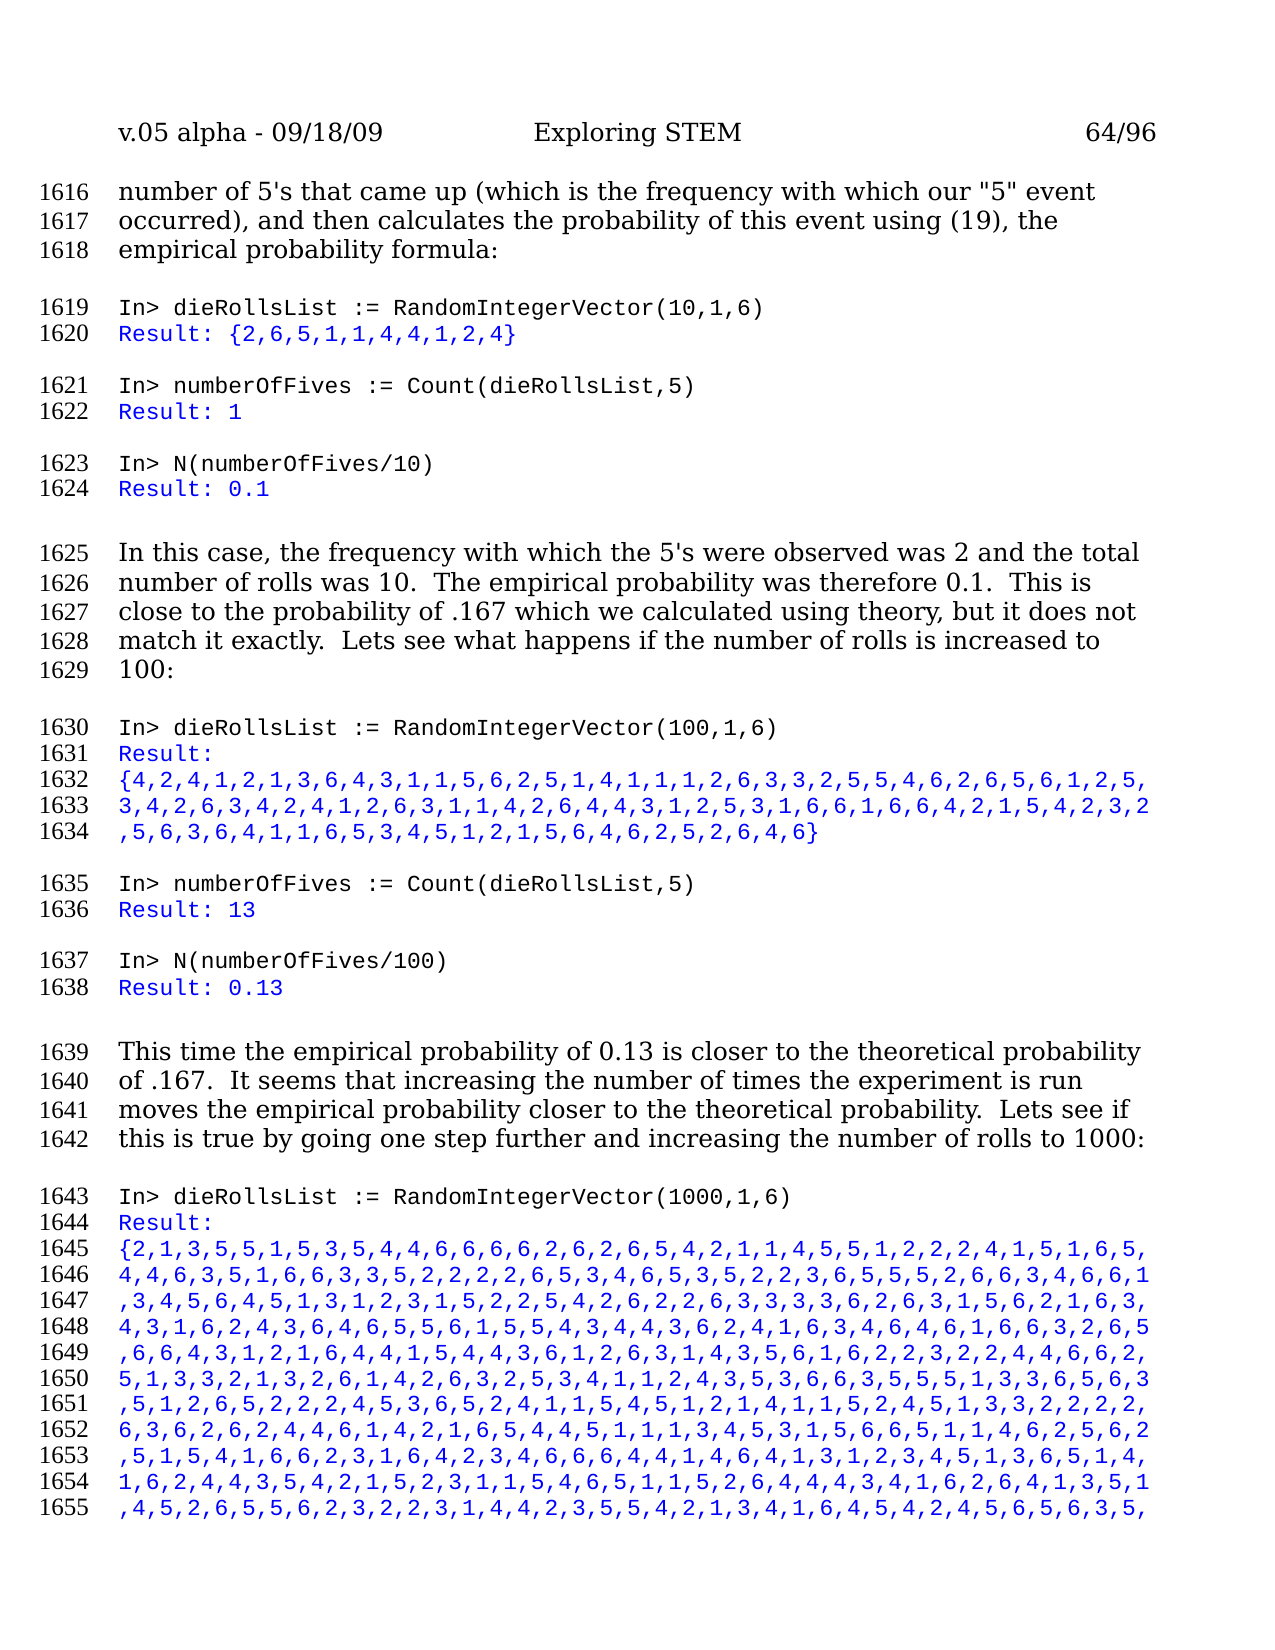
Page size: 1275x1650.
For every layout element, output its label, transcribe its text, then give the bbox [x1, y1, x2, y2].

text Result: 13 [118, 898, 1157, 924]
text Result: 0.13 [118, 976, 1157, 1002]
text Result: 0.1 [118, 478, 1157, 504]
text Result: {4,2,4,1,2,1,3,6,4,3,1,1,5,6,2,5,1,4,1,1,1,2,6,3,3,2,5,5,4,6,2,6,5,6,1,2,5,3,4,2,6,3,4,2,4,1,2,6,3,1,1,4,2,6,4,4,3,1,2,5,3,1,6,6,1,6,6,4,2,1,5,4,2,3,2,5,6,3,6,4,1,1,6,5,3,4,5,1,2,1,5,6,4,6,2,5,2,6,4,6} [118, 742, 1157, 846]
text number of 5's that came up (which is the frequency with which our "5" event occurred), and then calculates the probability of this event using (19), the empirical probability formula: [118, 177, 1157, 264]
text In> dieRollsList := RandomIntegerVector(100,1,6) [118, 716, 1157, 742]
text In> dieRollsList := RandomIntegerVector(1000,1,6) [118, 1185, 1157, 1211]
text In> dieRollsList := RandomIntegerVector(10,1,6) [118, 296, 1157, 322]
text In> N(numberOfFives/100) [118, 950, 1157, 976]
text This time the empirical probability of 0.13 is closer to the theoretical probability of .167. It seems that increasing the number of times the experiment is run moves the empirical probability closer to the theoretical probability. Lets see if this is true by going one step further and increasing the number of rolls to 1000: [118, 1037, 1157, 1153]
text Result: 1 [118, 400, 1157, 426]
text In this case, the frequency with which the 5's were observed was 2 and the total number of rolls was 10. The empirical probability was therefore 0.1. This is close to the probability of .167 which we calculated using theory, but it does not match it exactly. Lets see what happens if the number of rolls is increased to 100: [118, 539, 1157, 684]
text In> numberOfFives := Count(dieRollsList,5) [118, 872, 1157, 898]
text Result: {2,6,5,1,1,4,4,1,2,4} [118, 322, 1157, 348]
text In> numberOfFives := Count(dieRollsList,5) [118, 374, 1157, 400]
text Result: {2,1,3,5,5,1,5,3,5,4,4,6,6,6,6,2,6,2,6,5,4,2,1,1,4,5,5,1,2,2,2,4,1,5,1,6,5,4,4,6,3,5,1,6,6,3,3,5,2,2,2,2,6,5,3,4,6,5,3,5,2,2,3,6,5,5,5,2,6,6,3,4,6,6,1,3,4,5,6,4,5,1,3,1,2,3,1,5,2,2,5,4,2,6,2,2,6,3,3,3,3,6,2,6,3,1,5,6,2,1,6,3,4,3,1,6,2,4,3,6,4,6,5,5,6,1,5,5,4,3,4,4,3,6,2,4,1,6,3,4,6,4,6,1,6,6,3,2,6,5,6,6,4,3,1,2,1,6,4,4,1,5,4,4,3,6,1,2,6,3,1,4,3,5,6,1,6,2,2,3,2,2,4,4,6,6,2,5,1,3,3,2,1,3,2,6,1,4,2,6,3,2,5,3,4,1,1,2,4,3,5,3,6,6,3,5,5,5,1,3,3,6,5,6,3,5,1,2,6,5,2,2,2,4,5,3,6,5,2,4,1,1,5,4,5,1,2,1,4,1,1,5,2,4,5,1,3,3,2,2,2,2,6,3,6,2,6,2,4,4,6,1,4,2,1,6,5,4,4,5,1,1,1,3,4,5,3,1,5,6,6,5,1,1,4,6,2,5,6,2,5,1,5,4,1,6,6,2,3,1,6,4,2,3,4,6,6,6,4,4,1,4,6,4,1,3,1,2,3,4,5,1,3,6,5,1,4,1,6,2,4,4,3,5,4,2,1,5,2,3,1,1,5,4,6,5,1,1,5,2,6,4,4,4,3,4,1,6,2,6,4,1,3,5,1,4,5,2,6,5,5,6,2,3,2,2,3,1,4,4,2,3,5,5,4,2,1,3,4,1,6,4,5,4,2,4,5,6,5,6,3,5, [118, 1211, 1157, 1522]
text In> N(numberOfFives/10) [118, 452, 1157, 478]
